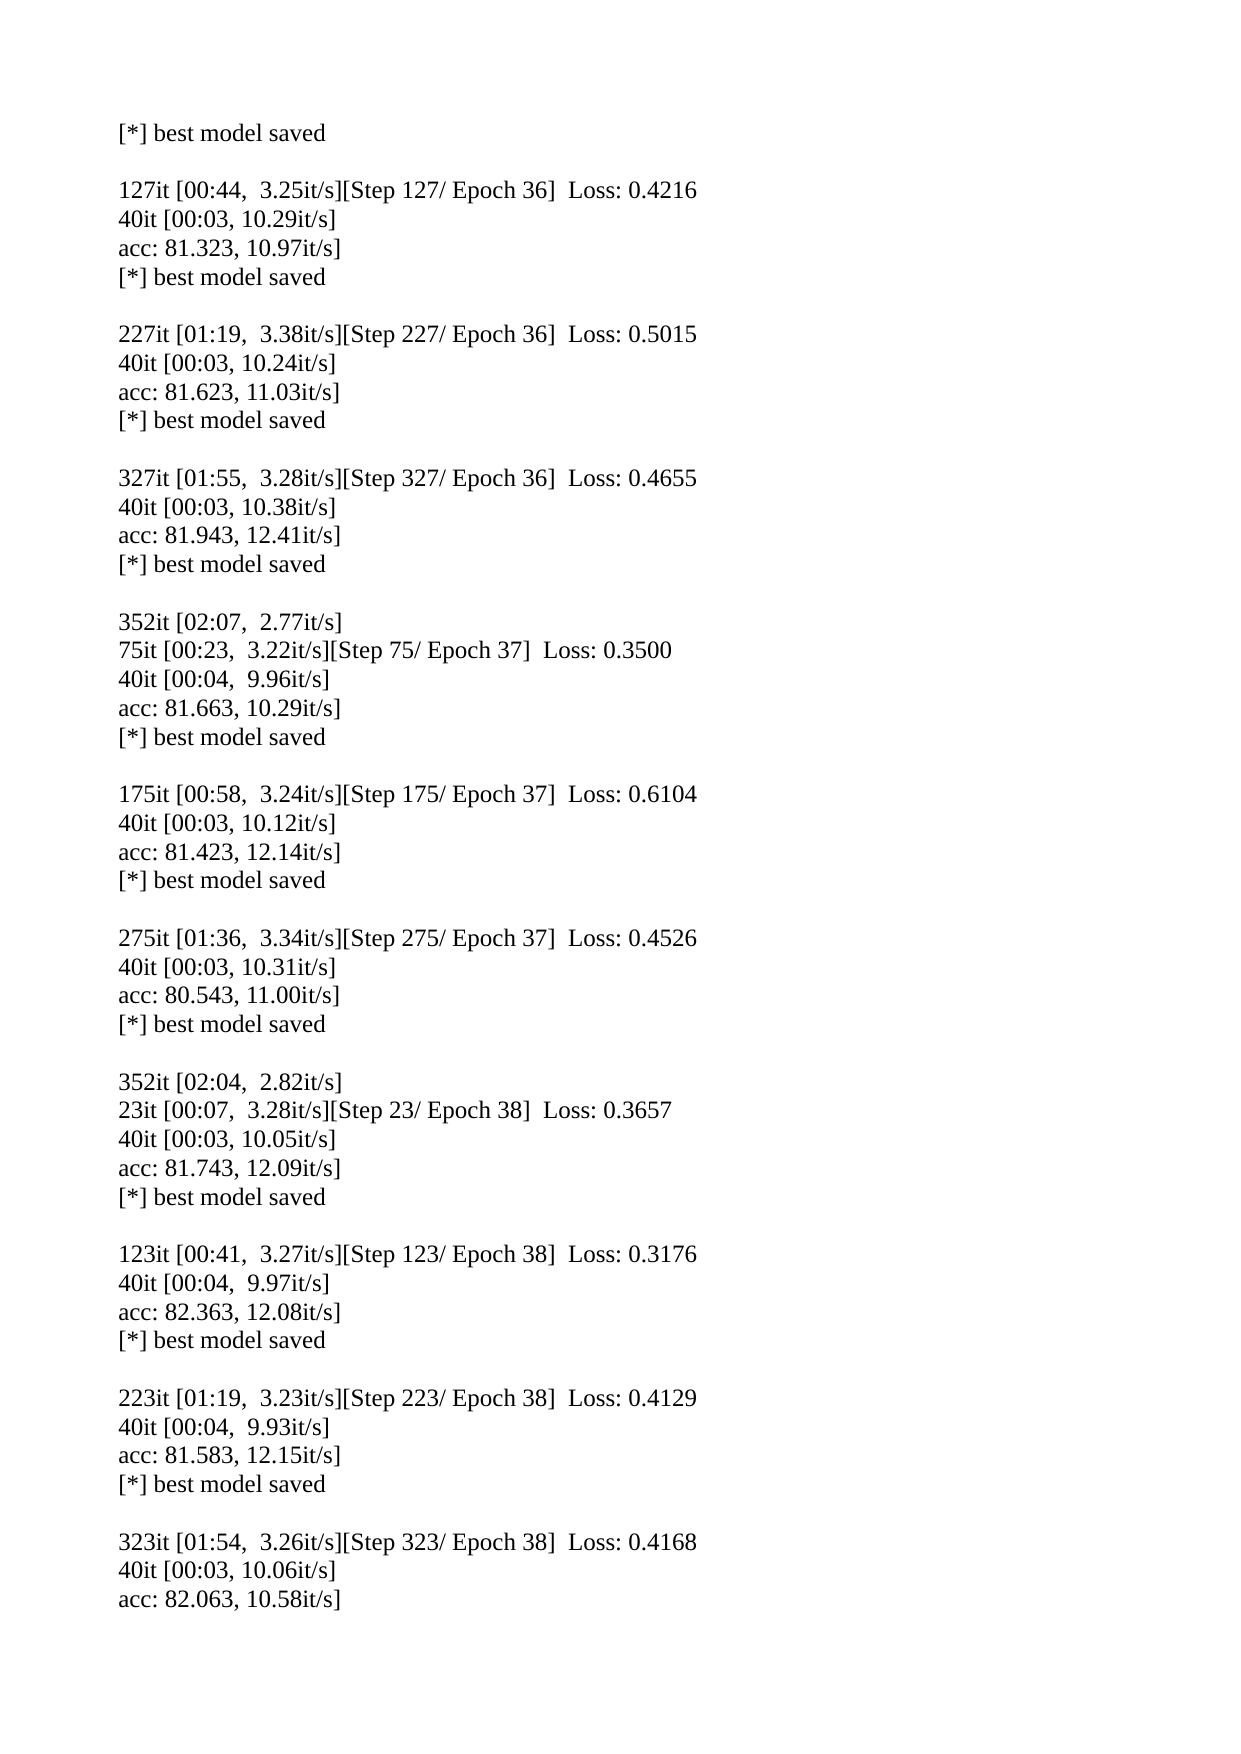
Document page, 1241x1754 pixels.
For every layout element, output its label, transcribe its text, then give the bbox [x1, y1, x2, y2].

text 127it [00:44, 3.25it/s][Step 127/ Epoch 36] Loss: 0.4216 [118, 176, 1122, 204]
text acc: 82.063, 10.58it/s] [118, 1584, 1122, 1613]
text 175it [00:58, 3.24it/s][Step 175/ Epoch 37] Loss: 0.6104 [118, 779, 1122, 808]
text 40it [00:03, 10.05it/s] [118, 1124, 1122, 1153]
text 352it [02:07, 2.77it/s] [118, 607, 1122, 636]
text 40it [00:03, 10.29it/s] [118, 204, 1122, 233]
text 227it [01:19, 3.38it/s][Step 227/ Epoch 36] Loss: 0.5015 [118, 319, 1122, 348]
text 40it [00:04, 9.96it/s] [118, 664, 1122, 693]
text acc: 82.363, 12.08it/s] [118, 1297, 1122, 1326]
text [*] best model saved [118, 118, 1122, 147]
text 75it [00:23, 3.22it/s][Step 75/ Epoch 37] Loss: 0.3500 [118, 636, 1122, 664]
text [*] best model saved [118, 549, 1122, 578]
text [*] best model saved [118, 1326, 1122, 1354]
text [*] best model saved [118, 1009, 1122, 1038]
text [*] best model saved [118, 866, 1122, 894]
text 23it [00:07, 3.28it/s][Step 23/ Epoch 38] Loss: 0.3657 [118, 1096, 1122, 1124]
text [*] best model saved [118, 1182, 1122, 1211]
text 327it [01:55, 3.28it/s][Step 327/ Epoch 36] Loss: 0.4655 [118, 463, 1122, 492]
text 40it [00:03, 10.12it/s] [118, 808, 1122, 837]
text 323it [01:54, 3.26it/s][Step 323/ Epoch 38] Loss: 0.4168 [118, 1527, 1122, 1556]
text 123it [00:41, 3.27it/s][Step 123/ Epoch 38] Loss: 0.3176 [118, 1239, 1122, 1268]
text acc: 81.743, 12.09it/s] [118, 1153, 1122, 1182]
text 40it [00:04, 9.97it/s] [118, 1268, 1122, 1297]
text acc: 81.943, 12.41it/s] [118, 521, 1122, 549]
text [*] best model saved [118, 406, 1122, 434]
text [*] best model saved [118, 1469, 1122, 1498]
text 223it [01:19, 3.23it/s][Step 223/ Epoch 38] Loss: 0.4129 [118, 1383, 1122, 1412]
text 40it [00:04, 9.93it/s] [118, 1412, 1122, 1441]
text 40it [00:03, 10.06it/s] [118, 1556, 1122, 1584]
text acc: 81.663, 10.29it/s] [118, 693, 1122, 722]
text 40it [00:03, 10.31it/s] [118, 952, 1122, 981]
text 275it [01:36, 3.34it/s][Step 275/ Epoch 37] Loss: 0.4526 [118, 923, 1122, 952]
text 352it [02:04, 2.82it/s] [118, 1067, 1122, 1096]
text acc: 81.423, 12.14it/s] [118, 837, 1122, 866]
text 40it [00:03, 10.38it/s] [118, 492, 1122, 521]
text acc: 81.583, 12.15it/s] [118, 1441, 1122, 1469]
text acc: 80.543, 11.00it/s] [118, 981, 1122, 1009]
text acc: 81.323, 10.97it/s] [118, 233, 1122, 262]
text acc: 81.623, 11.03it/s] [118, 377, 1122, 406]
text 40it [00:03, 10.24it/s] [118, 348, 1122, 377]
text [*] best model saved [118, 262, 1122, 291]
text [*] best model saved [118, 722, 1122, 751]
